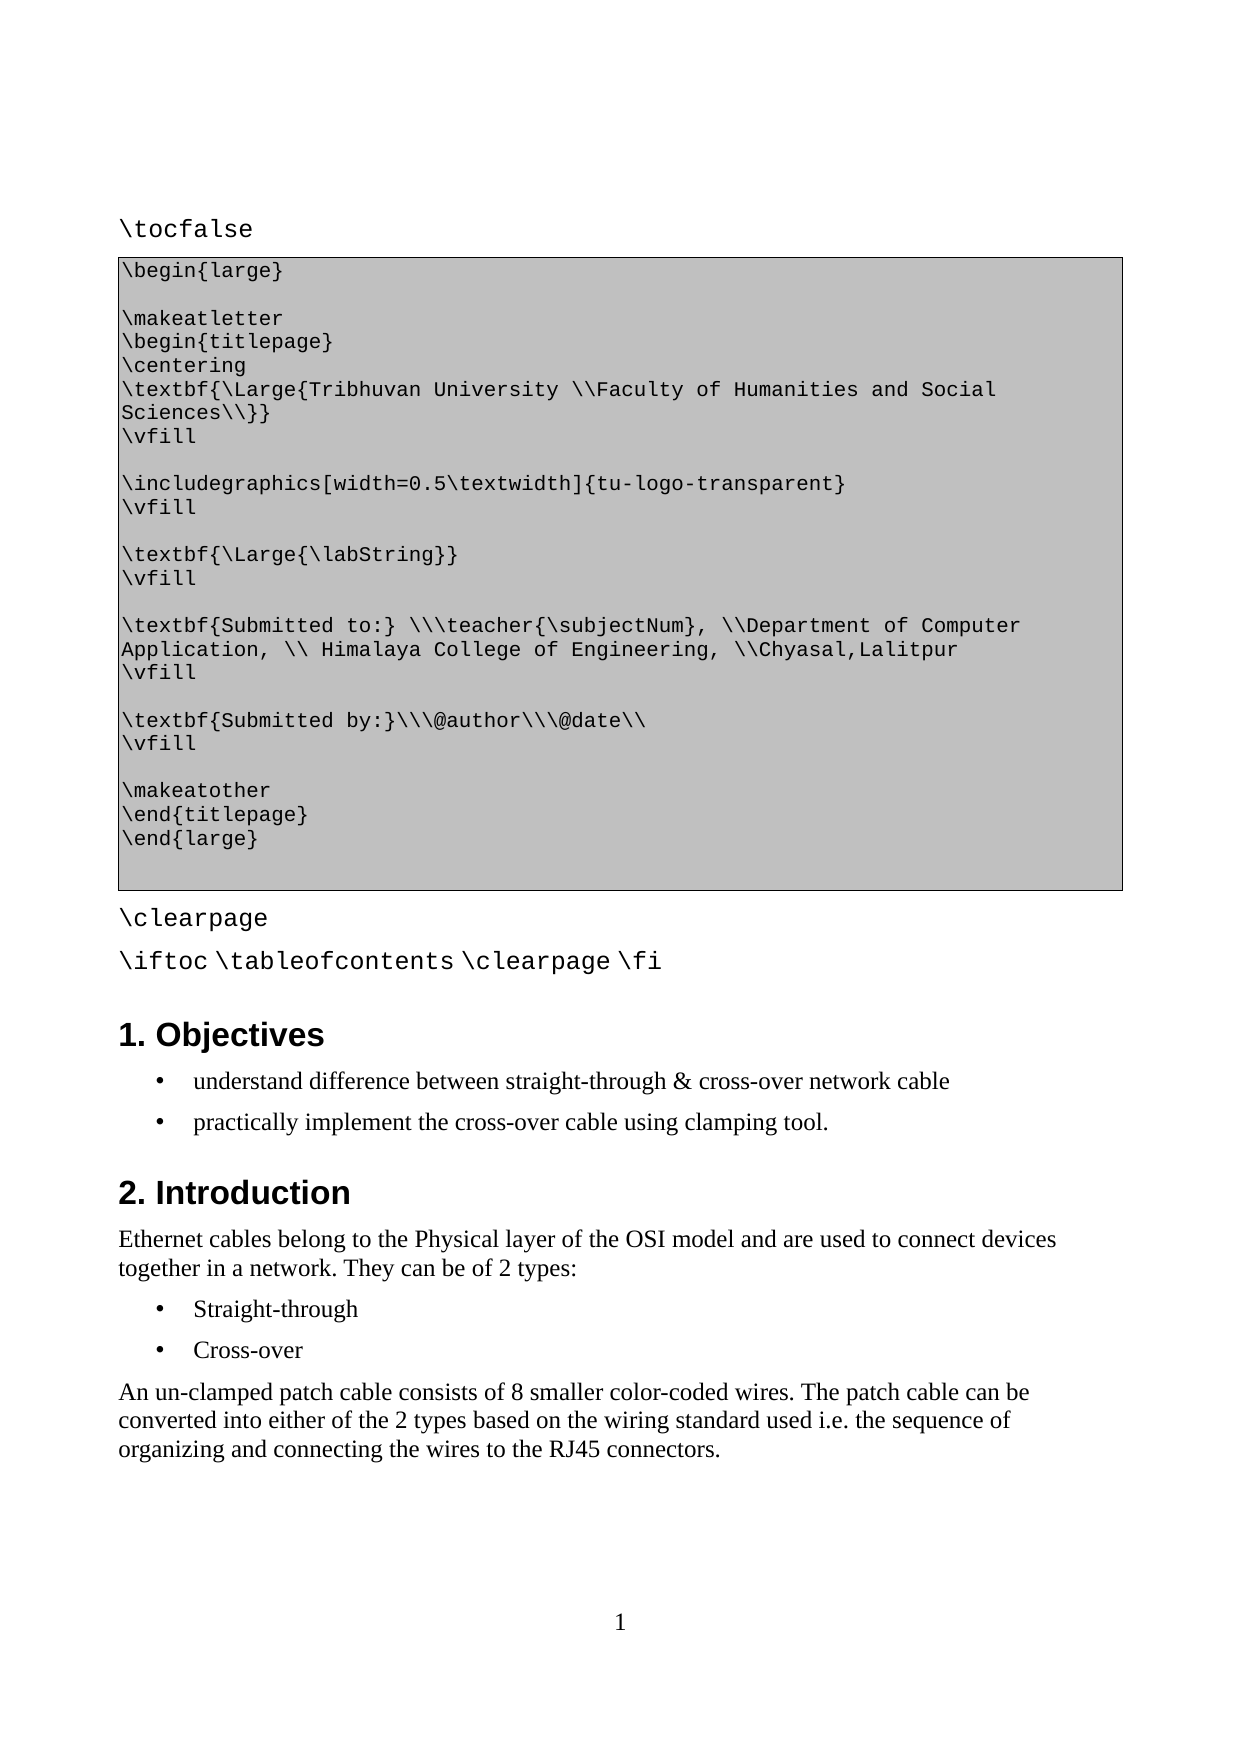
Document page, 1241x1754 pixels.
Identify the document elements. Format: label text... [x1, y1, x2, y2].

text \vfill [119, 659, 1122, 683]
text \clearpage [118, 903, 1122, 934]
text \textbf{Submitted to:} \\\teacher{\subjectNum}, \\Department of Computer Application, \\ Himalaya College of Engineering, \\Chyasal,Lalitpur [119, 612, 1122, 659]
text \begin{large} [119, 258, 1122, 281]
list Cross-over [156, 1336, 1122, 1364]
text \textbf{\Large{\labString}} [119, 541, 1122, 565]
text Ethernet cables belong to the Physical layer of the OSI model and are used to connect devices together in a network. They can be of 2 types: [118, 1224, 1122, 1282]
list practically implement the cross-over cable using clamping tool. [156, 1107, 1122, 1136]
text An un-clamped patch cable consists of 8 smaller color-coded wires. The patch cable can be converted into either of the 2 types based on the wiring standard used i.e. the sequence of organizing and connecting the wires to the RJ45 connectors. [118, 1377, 1122, 1463]
list Straight-through [156, 1294, 1122, 1323]
text \begin{titlepage} [119, 328, 1122, 352]
text \textbf{\Large{Tribhuvan University \\Faculty of Humanities and Social Sciences\\}} [119, 376, 1122, 423]
list understand difference between straight-through & cross-over network cable [156, 1066, 1122, 1094]
subtitle Objectives [118, 1014, 1122, 1053]
text \textbf{Submitted by:}\\\@author\\\@date\\ [119, 707, 1122, 730]
text \vfill [119, 565, 1122, 588]
text \vfill [119, 423, 1122, 446]
text \tocfalse [118, 214, 1122, 245]
subtitle Introduction [118, 1173, 1122, 1212]
text \centering [119, 352, 1122, 376]
text \end{large} [119, 825, 1122, 851]
text \makeatletter [119, 304, 1122, 328]
text \end{titlepage} [119, 801, 1122, 825]
text \vfill [119, 494, 1122, 517]
text \includegraphics[width=0.5\textwidth]{tu-logo-transparent} [119, 470, 1122, 494]
subtitle sujal@GLaDOS [118, 118, 1122, 166]
text \vfill [119, 730, 1122, 754]
text \makeatother [119, 777, 1122, 801]
text \iftoc \tableofcontents \clearpage \fi [118, 946, 1122, 977]
